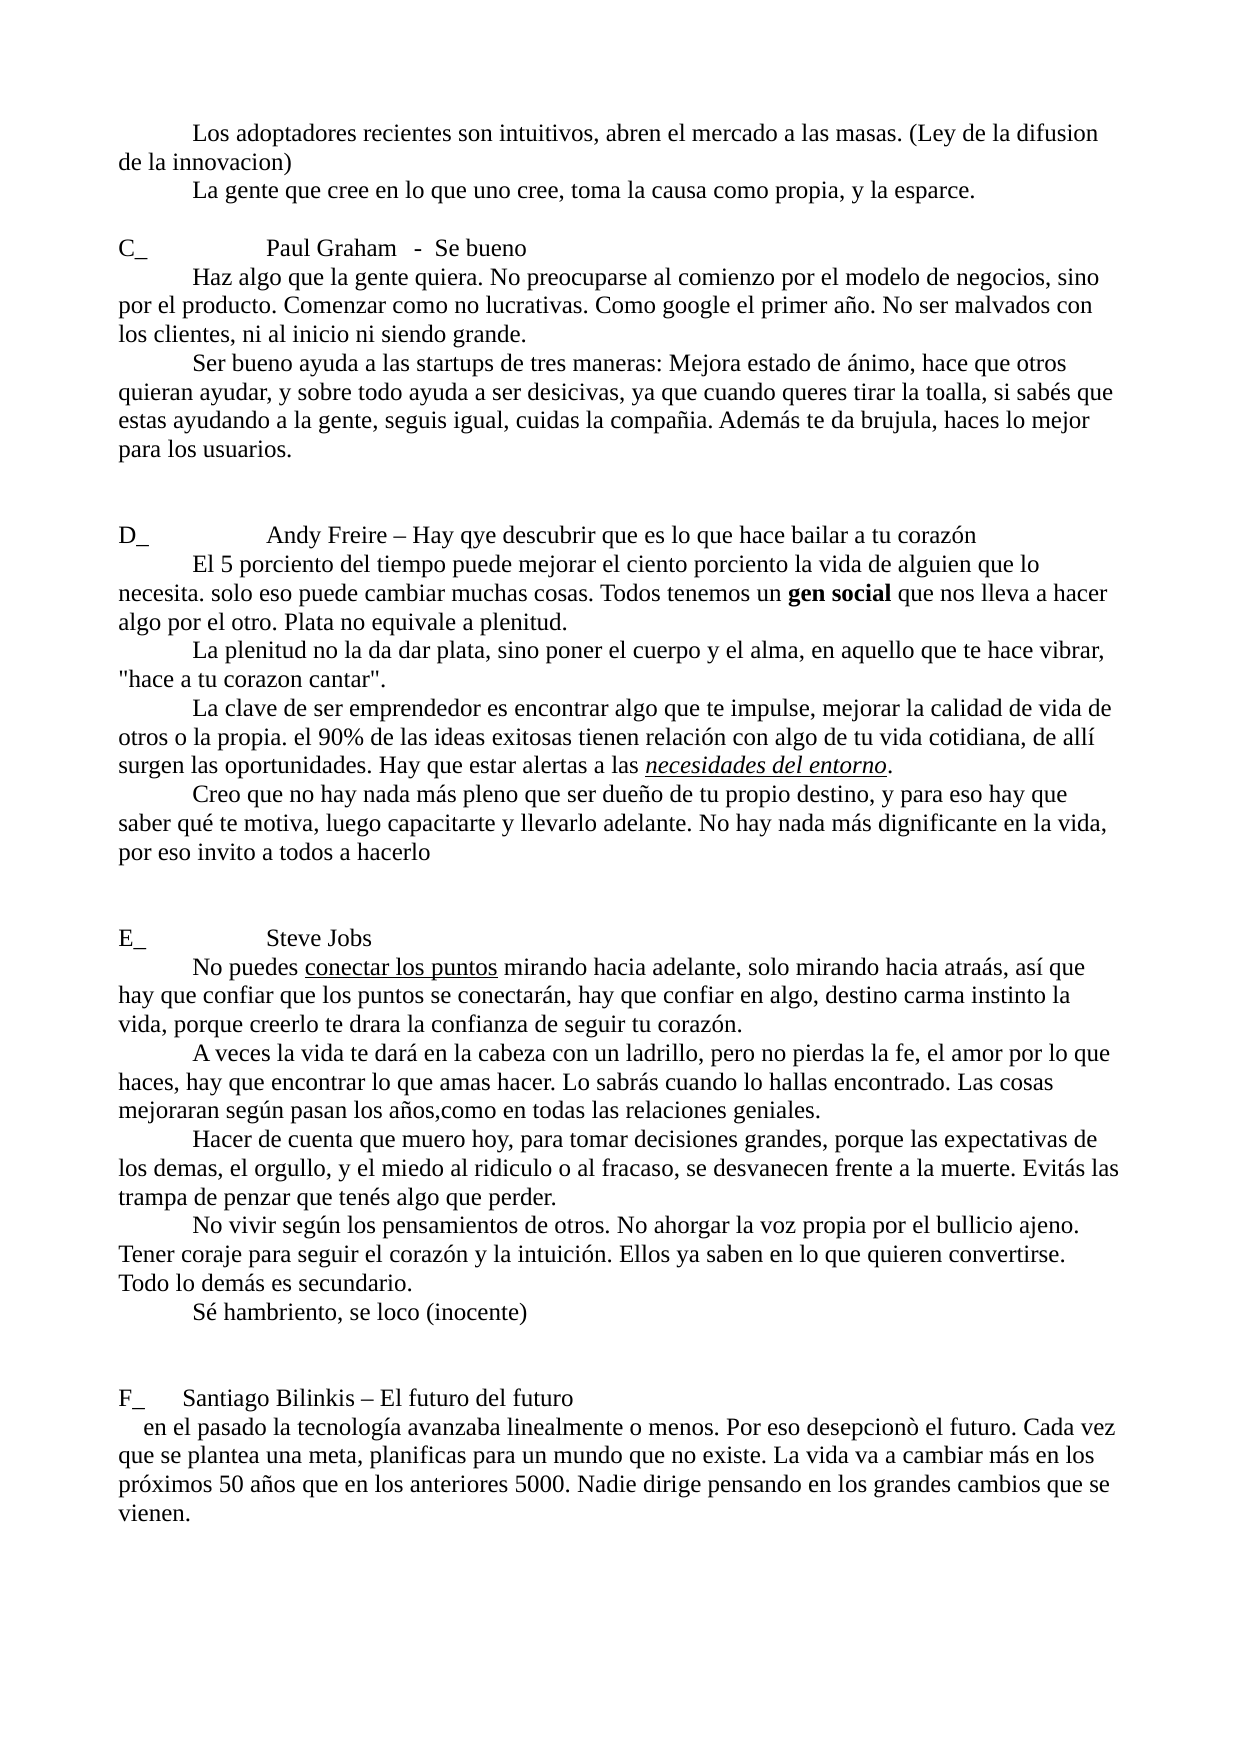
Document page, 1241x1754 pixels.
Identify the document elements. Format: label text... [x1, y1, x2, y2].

text La plenitud no la da dar plata, sino poner el cuerpo y el alma, en aquello que te hace vibrar, "hace a tu corazon cantar". [118, 636, 1122, 693]
text Haz algo que la gente quiera. No preocuparse al comienzo por el modelo de negocios, sino por el producto. Comenzar como no lucrativas. Como google el primer año. No ser malvados con los clientes, ni al inicio ni siendo grande. [118, 262, 1122, 348]
text Hacer de cuenta que muero hoy, para tomar decisiones grandes, porque las expectativas de los demas, el orgullo, y el miedo al ridiculo o al fracaso, se desvanecen frente a la muerte. Evitás las trampa de penzar que tenés algo que perder. [118, 1124, 1122, 1211]
text No vivir según los pensamientos de otros. No ahorgar la voz propia por el bullicio ajeno. Tener coraje para seguir el corazón y la intuición. Ellos ya saben en lo que quieren convertirse. Todo lo demás es secundario. [118, 1211, 1122, 1297]
text A veces la vida te dará en la cabeza con un ladrillo, pero no pierdas la fe, el amor por lo que haces, hay que encontrar lo que amas hacer. Lo sabrás cuando lo hallas encontrado. Las cosas mejoraran según pasan los años,como en todas las relaciones geniales. [118, 1038, 1122, 1124]
text Ser bueno ayuda a las startups de tres maneras: Mejora estado de ánimo, hace que otros quieran ayudar, y sobre todo ayuda a ser desicivas, ya que cuando queres tirar la toalla, si sabés que estas ayudando a la gente, seguis igual, cuidas la compañia. Además te da brujula, haces lo mejor para los usuarios. [118, 348, 1122, 463]
text La gente que cree en lo que uno cree, toma la causa como propia, y la esparce. [118, 176, 1122, 204]
text Creo que no hay nada más pleno que ser dueño de tu propio destino, y para eso hay que saber qué te motiva, luego capacitarte y llevarlo adelante. No hay nada más dignificante en la vida, por eso invito a todos a hacerlo [118, 779, 1122, 866]
text C_ Paul Graham - Se bueno [118, 233, 1122, 262]
text El 5 porciento del tiempo puede mejorar el ciento porciento la vida de alguien que lo necesita. solo eso puede cambiar muchas cosas. Todos tenemos un gen social que nos lleva a hacer algo por el otro. Plata no equivale a plenitud. [118, 549, 1122, 636]
text No puedes conectar los puntos mirando hacia adelante, solo mirando hacia atraás, así que hay que confiar que los puntos se conectarán, hay que confiar en algo, destino carma instinto la vida, porque creerlo te drara la confianza de seguir tu corazón. [118, 952, 1122, 1038]
text en el pasado la tecnología avanzaba linealmente o menos. Por eso desepcionò el futuro. Cada vez que se plantea una meta, planificas para un mundo que no existe. La vida va a cambiar más en los próximos 50 años que en los anteriores 5000. Nadie dirige pensando en los grandes cambios que se vienen. [118, 1412, 1122, 1527]
text F_ Santiago Bilinkis – El futuro del futuro [118, 1383, 1122, 1412]
text D_ Andy Freire – Hay qye descubrir que es lo que hace bailar a tu corazón [118, 521, 1122, 549]
text E_ Steve Jobs [118, 923, 1122, 952]
text Los adoptadores recientes son intuitivos, abren el mercado a las masas. (Ley de la difusion de la innovacion) [118, 118, 1122, 176]
text Sé hambriento, se loco (inocente) [118, 1297, 1122, 1326]
text La clave de ser emprendedor es encontrar algo que te impulse, mejorar la calidad de vida de otros o la propia. el 90% de las ideas exitosas tienen relación con algo de tu vida cotidiana, de allí surgen las oportunidades. Hay que estar alertas a las necesidades del entorno. [118, 693, 1122, 779]
